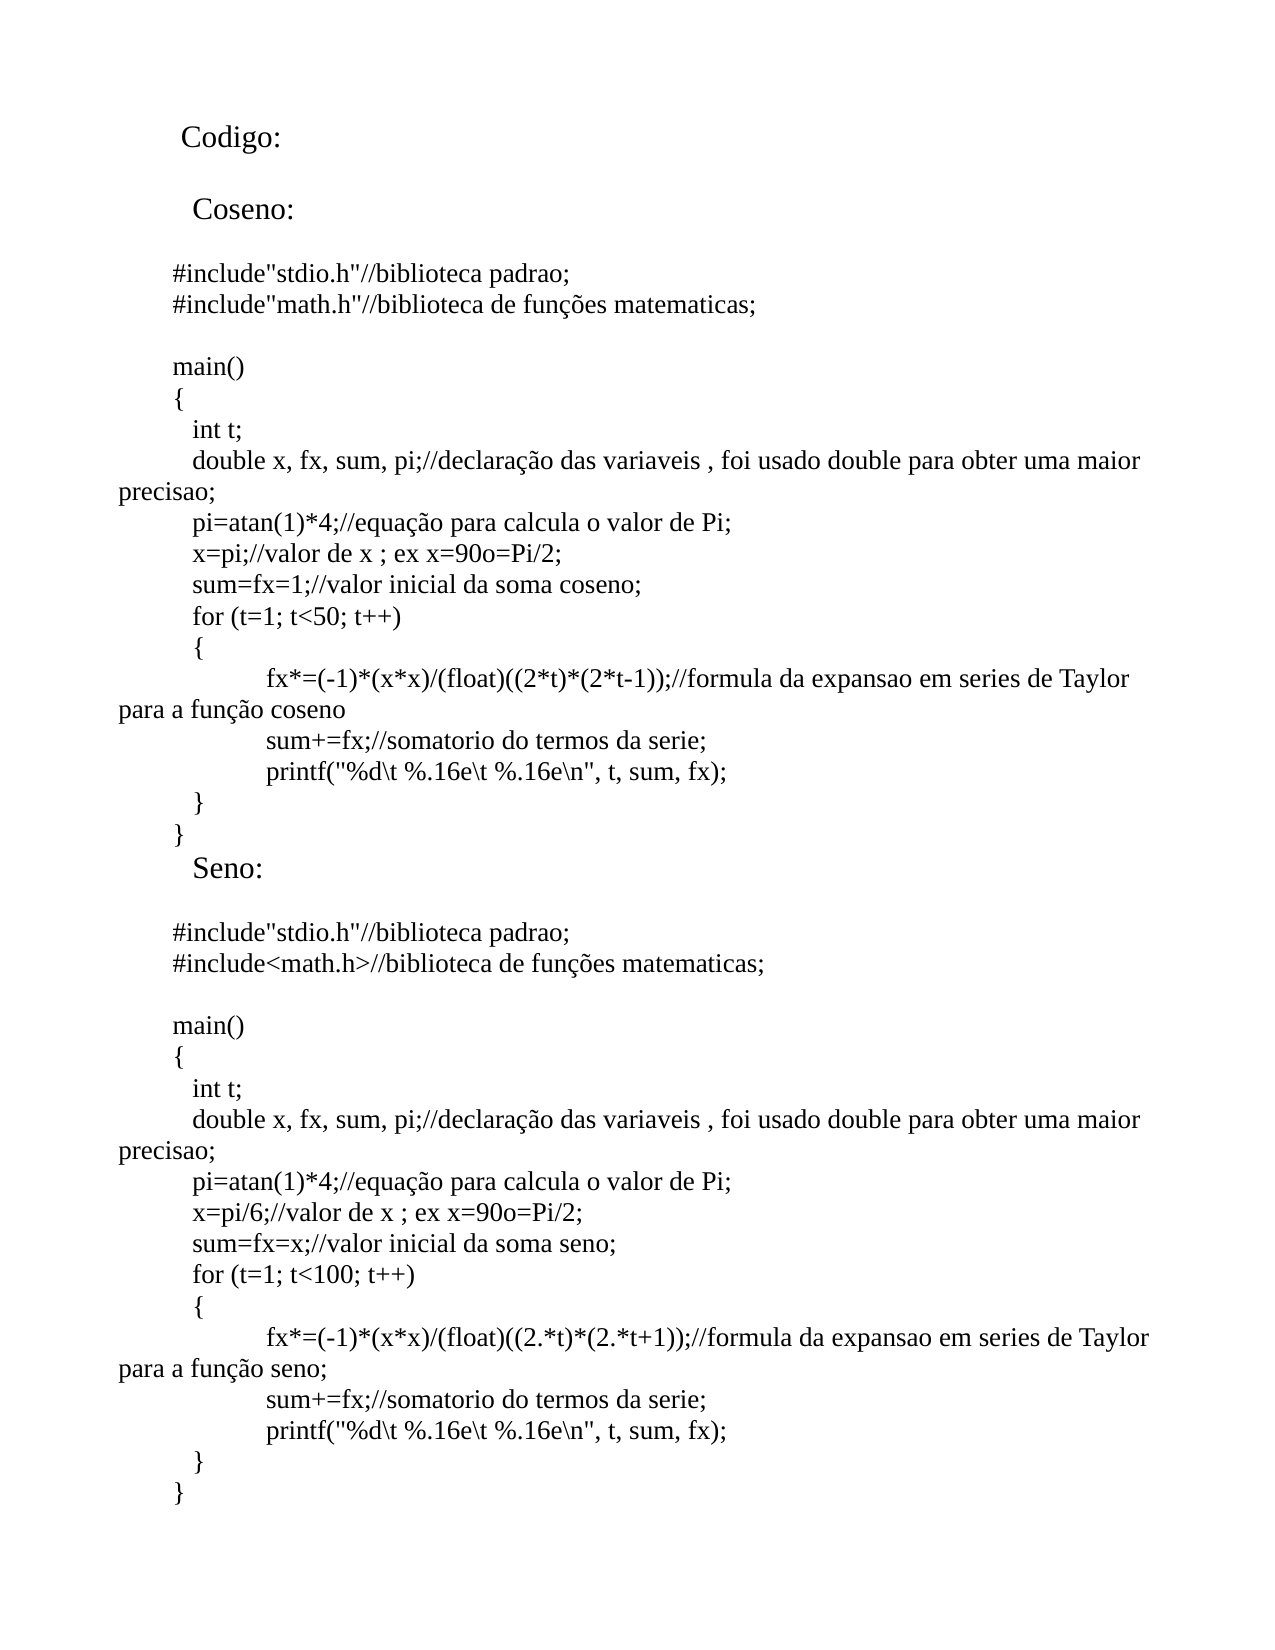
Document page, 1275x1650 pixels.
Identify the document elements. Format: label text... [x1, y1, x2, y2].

text { [118, 382, 1157, 413]
text for (t=1; t<50; t++) [118, 600, 1157, 631]
text int t; [118, 1072, 1157, 1103]
text double x, fx, sum, pi;//declaração das variaveis , foi usado double para obter uma maior precisao; [118, 444, 1157, 506]
text { [118, 1290, 1157, 1321]
text sum=fx=1;//valor inicial da soma coseno; [118, 568, 1157, 600]
text pi=atan(1)*4;//equação para calcula o valor de Pi; [118, 1165, 1157, 1196]
text printf("%d\t %.16e\t %.16e\n", t, sum, fx); [118, 1414, 1157, 1445]
text { [118, 1041, 1157, 1072]
text int t; [118, 413, 1157, 444]
text #include"math.h"//biblioteca de funções matematicas; [118, 288, 1157, 319]
text } [118, 1445, 1157, 1477]
text #include<math.h>//biblioteca de funções matematicas; [118, 947, 1157, 978]
text fx*=(-1)*(x*x)/(float)((2.*t)*(2.*t+1));//formula da expansao em series de Taylor para a função seno; [118, 1321, 1157, 1383]
text printf("%d\t %.16e\t %.16e\n", t, sum, fx); [118, 755, 1157, 787]
text { [118, 631, 1157, 662]
text sum+=fx;//somatorio do termos da serie; [118, 1383, 1157, 1414]
text double x, fx, sum, pi;//declaração das variaveis , foi usado double para obter uma maior precisao; [118, 1103, 1157, 1165]
text } [118, 1477, 1157, 1508]
text #include"stdio.h"//biblioteca padrao; [118, 916, 1157, 947]
text } [118, 787, 1157, 818]
text Codigo: [118, 118, 1157, 154]
text Seno: [118, 849, 1157, 885]
text main() [118, 1009, 1157, 1041]
text Coseno: [118, 190, 1157, 226]
text sum=fx=x;//valor inicial da soma seno; [118, 1227, 1157, 1258]
text fx*=(-1)*(x*x)/(float)((2*t)*(2*t-1));//formula da expansao em series de Taylor para a função coseno [118, 662, 1157, 724]
text x=pi/6;//valor de x ; ex x=90o=Pi/2; [118, 1196, 1157, 1227]
text x=pi;//valor de x ; ex x=90o=Pi/2; [118, 537, 1157, 568]
text } [118, 818, 1157, 849]
text main() [118, 351, 1157, 382]
text pi=atan(1)*4;//equação para calcula o valor de Pi; [118, 506, 1157, 537]
text #include"stdio.h"//biblioteca padrao; [118, 257, 1157, 288]
text for (t=1; t<100; t++) [118, 1258, 1157, 1290]
text sum+=fx;//somatorio do termos da serie; [118, 724, 1157, 755]
